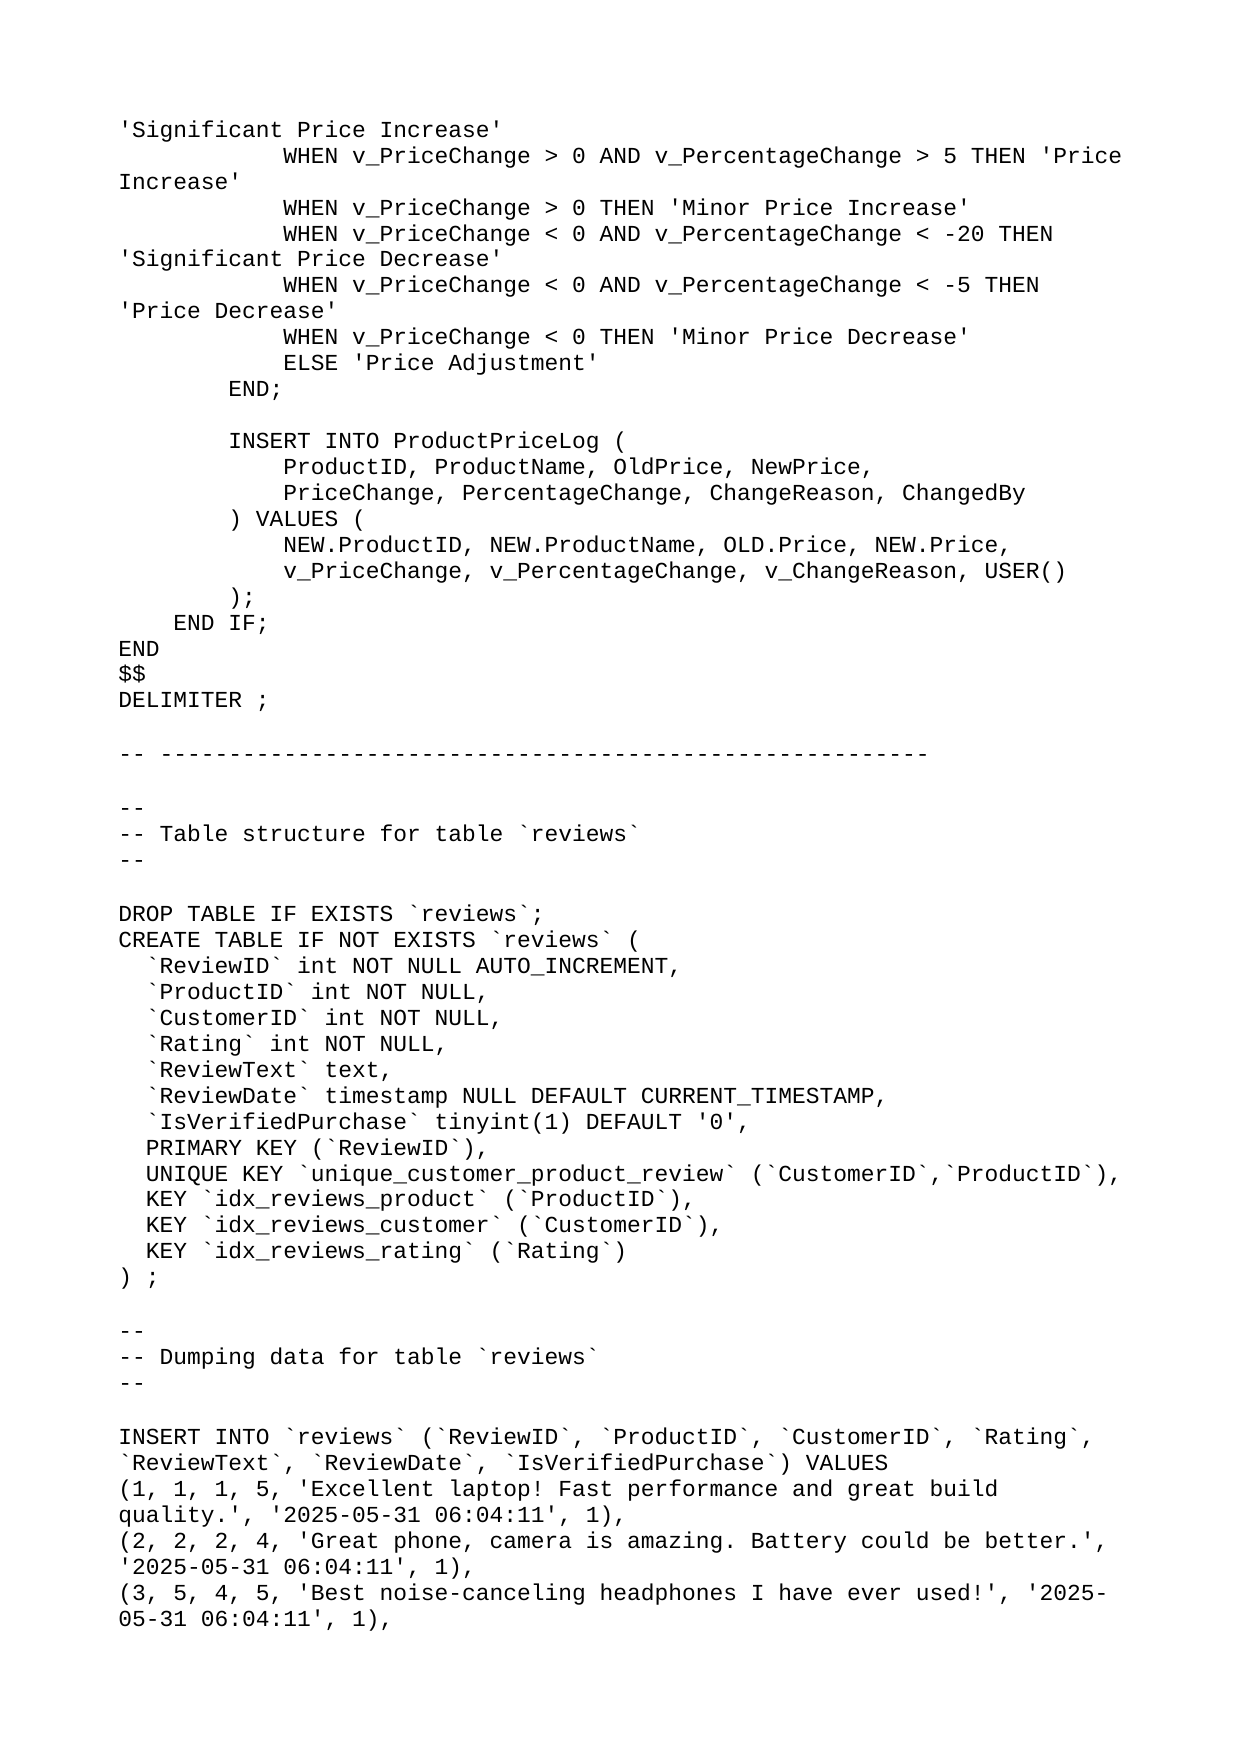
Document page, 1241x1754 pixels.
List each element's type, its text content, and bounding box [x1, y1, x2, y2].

text (1, 1, 1, 5, 'Excellent laptop! Fast performance and great build quality.', '2025-05-31 06:04:11', 1), [118, 1477, 1122, 1529]
text -- [118, 1371, 1122, 1397]
text `ReviewID` int NOT NULL AUTO_INCREMENT, [118, 954, 1122, 980]
text `IsVerifiedPurchase` tinyint(1) DEFAULT '0', [118, 1110, 1122, 1136]
text ) ; [118, 1266, 1122, 1292]
text ) VALUES ( [118, 507, 1122, 533]
text WHEN v_PriceChange > 0 THEN 'Minor Price Increase' [118, 196, 1122, 222]
text -- -------------------------------------------------------- [118, 743, 1122, 769]
text v_PriceChange, v_PercentageChange, v_ChangeReason, USER() [118, 559, 1122, 585]
text WHEN v_PriceChange < 0 AND v_PercentageChange < -5 THEN 'Price Decrease' [118, 274, 1122, 326]
text INSERT INTO ProductPriceLog ( [118, 429, 1122, 455]
text PriceChange, PercentageChange, ChangeReason, ChangedBy [118, 481, 1122, 507]
text NEW.ProductID, NEW.ProductName, OLD.Price, NEW.Price, [118, 533, 1122, 559]
text $$ [118, 663, 1122, 689]
text WHEN v_PriceChange < 0 AND v_PercentageChange < -20 THEN 'Significant Price Decrease' [118, 222, 1122, 274]
text ProductID, ProductName, OldPrice, NewPrice, [118, 455, 1122, 481]
text WHEN v_PriceChange > 0 AND v_PercentageChange > 5 THEN 'Price Increase' [118, 144, 1122, 196]
text -- Table structure for table `reviews` [118, 823, 1122, 848]
text DROP TABLE IF EXISTS `reviews`; [118, 902, 1122, 928]
text -- Dumping data for table `reviews` [118, 1346, 1122, 1371]
text WHEN v_PriceChange < 0 THEN 'Minor Price Decrease' [118, 326, 1122, 352]
text `ReviewDate` timestamp NULL DEFAULT CURRENT_TIMESTAMP, [118, 1084, 1122, 1110]
text UNIQUE KEY `unique_customer_product_review` (`CustomerID`,`ProductID`), [118, 1162, 1122, 1188]
text END IF; [118, 611, 1122, 637]
text `ReviewText` text, [118, 1058, 1122, 1084]
text KEY `idx_reviews_rating` (`Rating`) [118, 1240, 1122, 1266]
text KEY `idx_reviews_customer` (`CustomerID`), [118, 1214, 1122, 1240]
text `Rating` int NOT NULL, [118, 1032, 1122, 1058]
text KEY `idx_reviews_product` (`ProductID`), [118, 1188, 1122, 1214]
text END [118, 637, 1122, 663]
text -- [118, 797, 1122, 823]
text `CustomerID` int NOT NULL, [118, 1006, 1122, 1032]
text -- [118, 1319, 1122, 1346]
text -- [118, 848, 1122, 874]
text 'Significant Price Increase' [118, 118, 1122, 144]
text ); [118, 585, 1122, 611]
text (3, 5, 4, 5, 'Best noise-canceling headphones I have ever used!', '2025-05-31 06:04:11', 1), [118, 1581, 1122, 1633]
text CREATE TABLE IF NOT EXISTS `reviews` ( [118, 928, 1122, 954]
text ELSE 'Price Adjustment' [118, 352, 1122, 377]
text `ProductID` int NOT NULL, [118, 980, 1122, 1006]
text DELIMITER ; [118, 689, 1122, 715]
text INSERT INTO `reviews` (`ReviewID`, `ProductID`, `CustomerID`, `Rating`, `ReviewText`, `ReviewDate`, `IsVerifiedPurchase`) VALUES [118, 1425, 1122, 1477]
text (2, 2, 2, 4, 'Great phone, camera is amazing. Battery could be better.', '2025-05-31 06:04:11', 1), [118, 1529, 1122, 1581]
text END; [118, 377, 1122, 403]
text PRIMARY KEY (`ReviewID`), [118, 1136, 1122, 1162]
